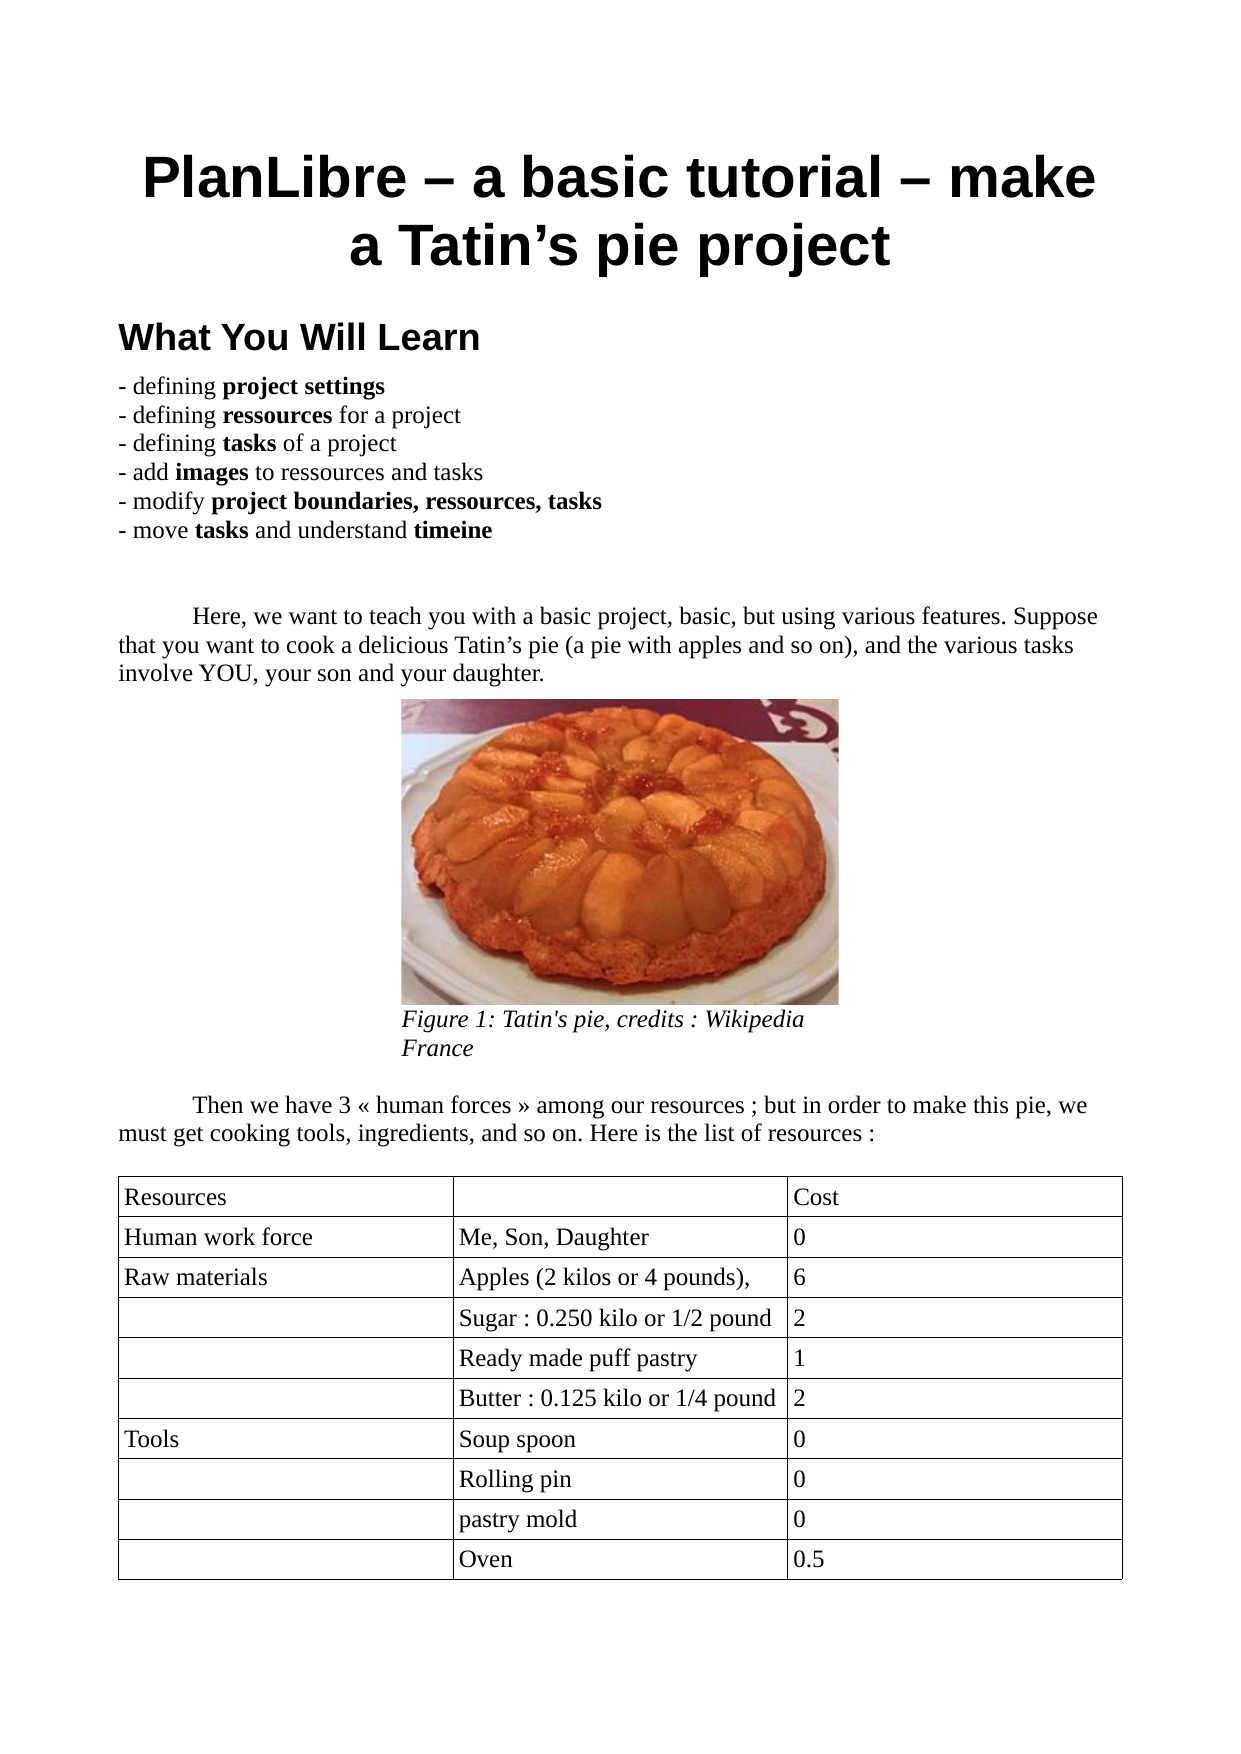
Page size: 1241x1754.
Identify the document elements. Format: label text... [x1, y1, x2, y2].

text - move tasks and understand timeine [118, 515, 1122, 543]
table_cell Tools [119, 1419, 453, 1458]
subtitle What You Will Learn [118, 315, 1122, 358]
table_cell Apples (2 kilos or 4 pounds), [454, 1258, 787, 1297]
table_cell Sugar : 0.250 kilo or 1/2 pound [454, 1298, 787, 1337]
table_cell Butter : 0.125 kilo or 1/4 pound [454, 1379, 787, 1418]
table_cell [119, 1298, 453, 1337]
picture [401, 699, 839, 1005]
table_cell 2 [788, 1379, 1122, 1418]
text - defining ressources for a project [118, 400, 1122, 428]
table_cell 2 [788, 1298, 1122, 1337]
title PlanLibre – a basic tutorial – make a Tatin’s pie project [118, 143, 1122, 277]
table_cell [119, 1500, 453, 1539]
table_cell Soup spoon [454, 1419, 787, 1458]
table_cell 0 [788, 1500, 1122, 1539]
table_cell 0 [788, 1419, 1122, 1458]
table_cell 0.5 [788, 1540, 1122, 1579]
table_cell Human work force [119, 1217, 453, 1257]
table_cell [119, 1540, 453, 1579]
table_cell Ready made puff pastry [454, 1338, 787, 1377]
table_cell 6 [788, 1258, 1122, 1297]
table_cell [119, 1379, 453, 1418]
table_header Cost [788, 1177, 1122, 1216]
text - add images to ressources and tasks [118, 457, 1122, 486]
text Here, we want to teach you with a basic project, basic, but using various features. Suppose that you want to cook a delicious Tatin’s pie (a pie with apples and so on), and the various tasks involve YOU, your son and your daughter. [118, 601, 1122, 687]
table_cell [119, 1459, 453, 1498]
table_cell 0 [788, 1217, 1122, 1257]
table_cell 0 [788, 1459, 1122, 1498]
table_cell pastry mold [454, 1500, 787, 1539]
text Then we have 3 « human forces » among our resources ; but in order to make this pie, we must get cooking tools, ingredients, and so on. Here is the list of resources : [118, 1090, 1122, 1147]
table_header Resources [119, 1177, 453, 1216]
table_cell Raw materials [119, 1258, 453, 1297]
text - modify project boundaries, ressources, tasks [118, 486, 1122, 515]
table_cell Oven [454, 1540, 787, 1579]
table_cell [119, 1338, 453, 1377]
table_cell 1 [788, 1338, 1122, 1377]
table_cell Me, Son, Daughter [454, 1217, 787, 1257]
text - defining tasks of a project [118, 428, 1122, 457]
text - defining project settings [118, 371, 1122, 400]
table_header [454, 1177, 787, 1216]
table_cell Rolling pin [454, 1459, 787, 1498]
text Figure 1: Tatin's pie, credits : Wikipedia France [401, 1005, 839, 1062]
